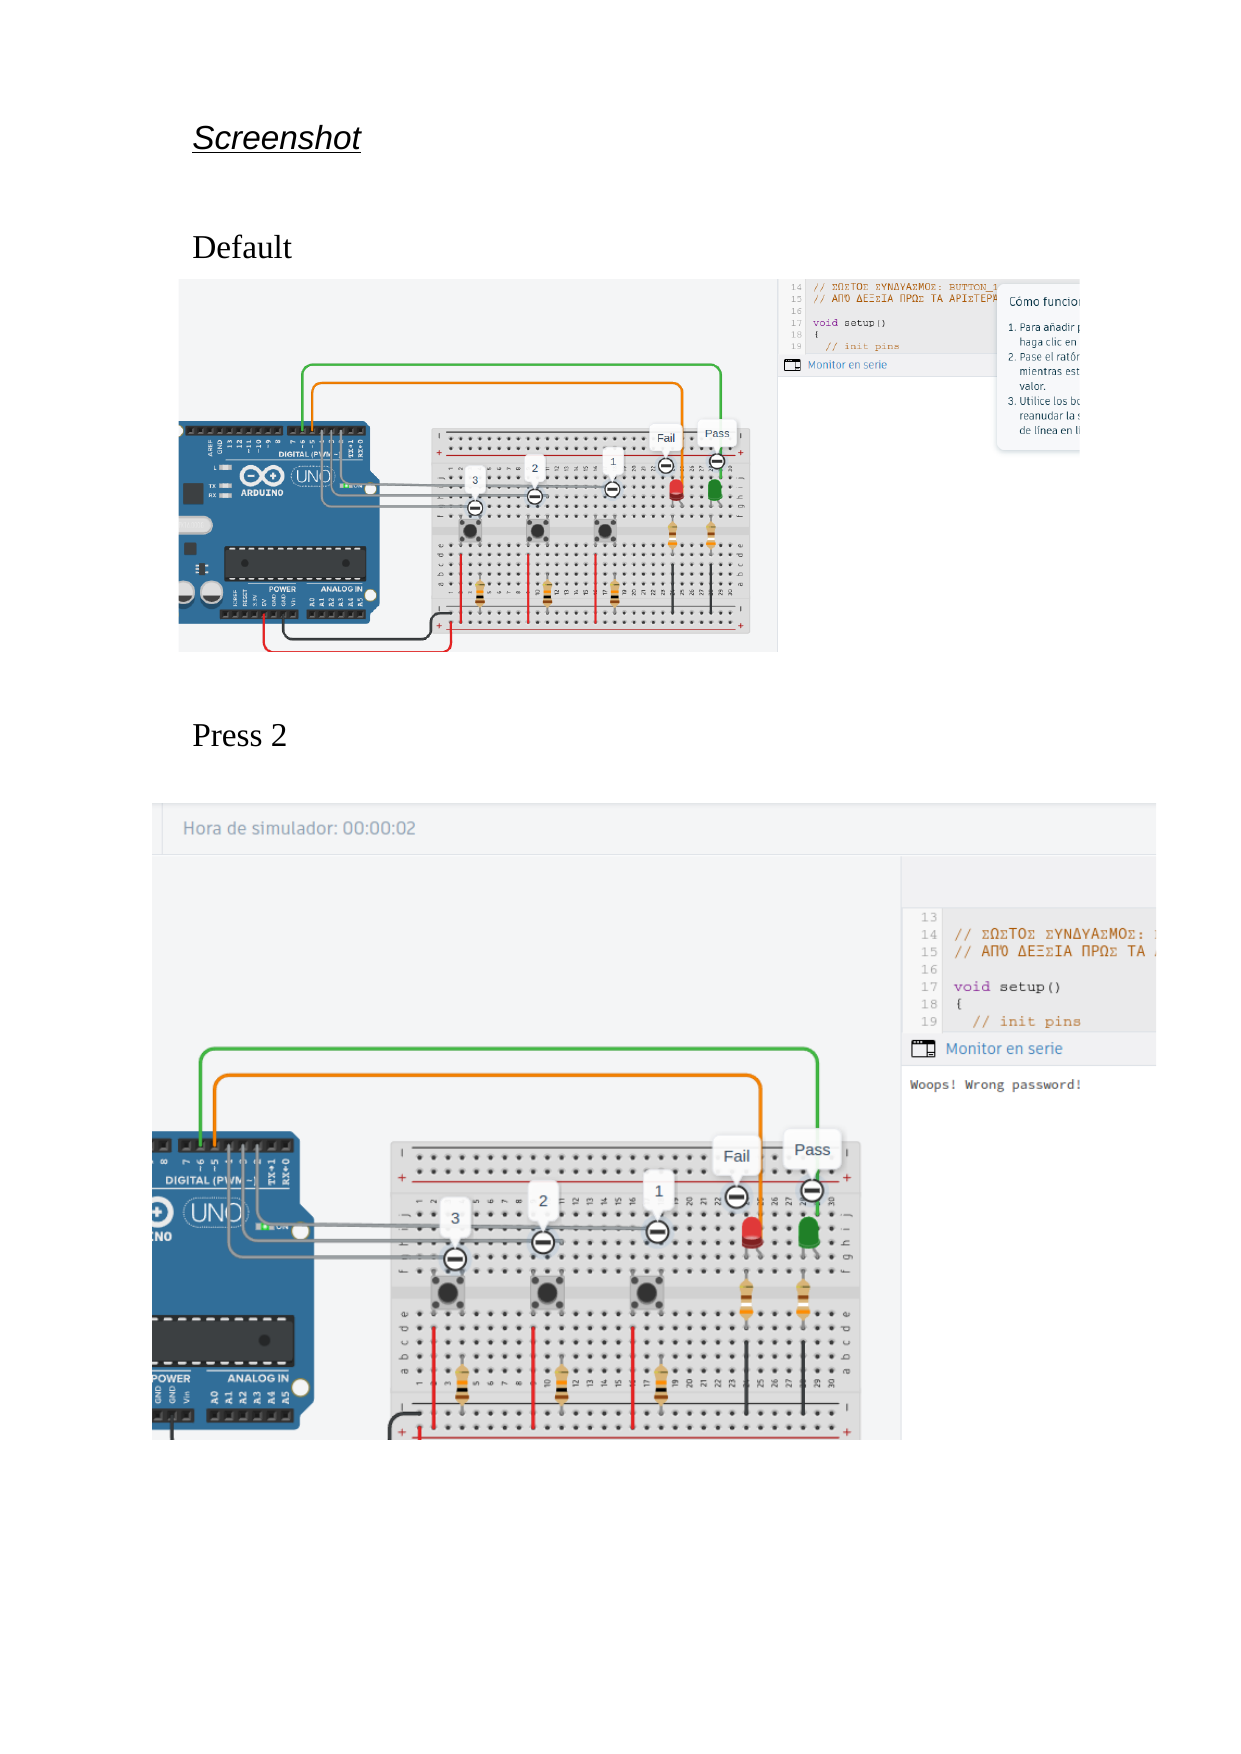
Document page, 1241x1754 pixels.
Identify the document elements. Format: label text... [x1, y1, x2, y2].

subtitle Screenshot [118, 118, 1122, 157]
picture [152, 803, 1157, 1440]
text Press 2 [118, 716, 1122, 754]
picture [178, 279, 1080, 652]
text Default [118, 228, 1122, 266]
